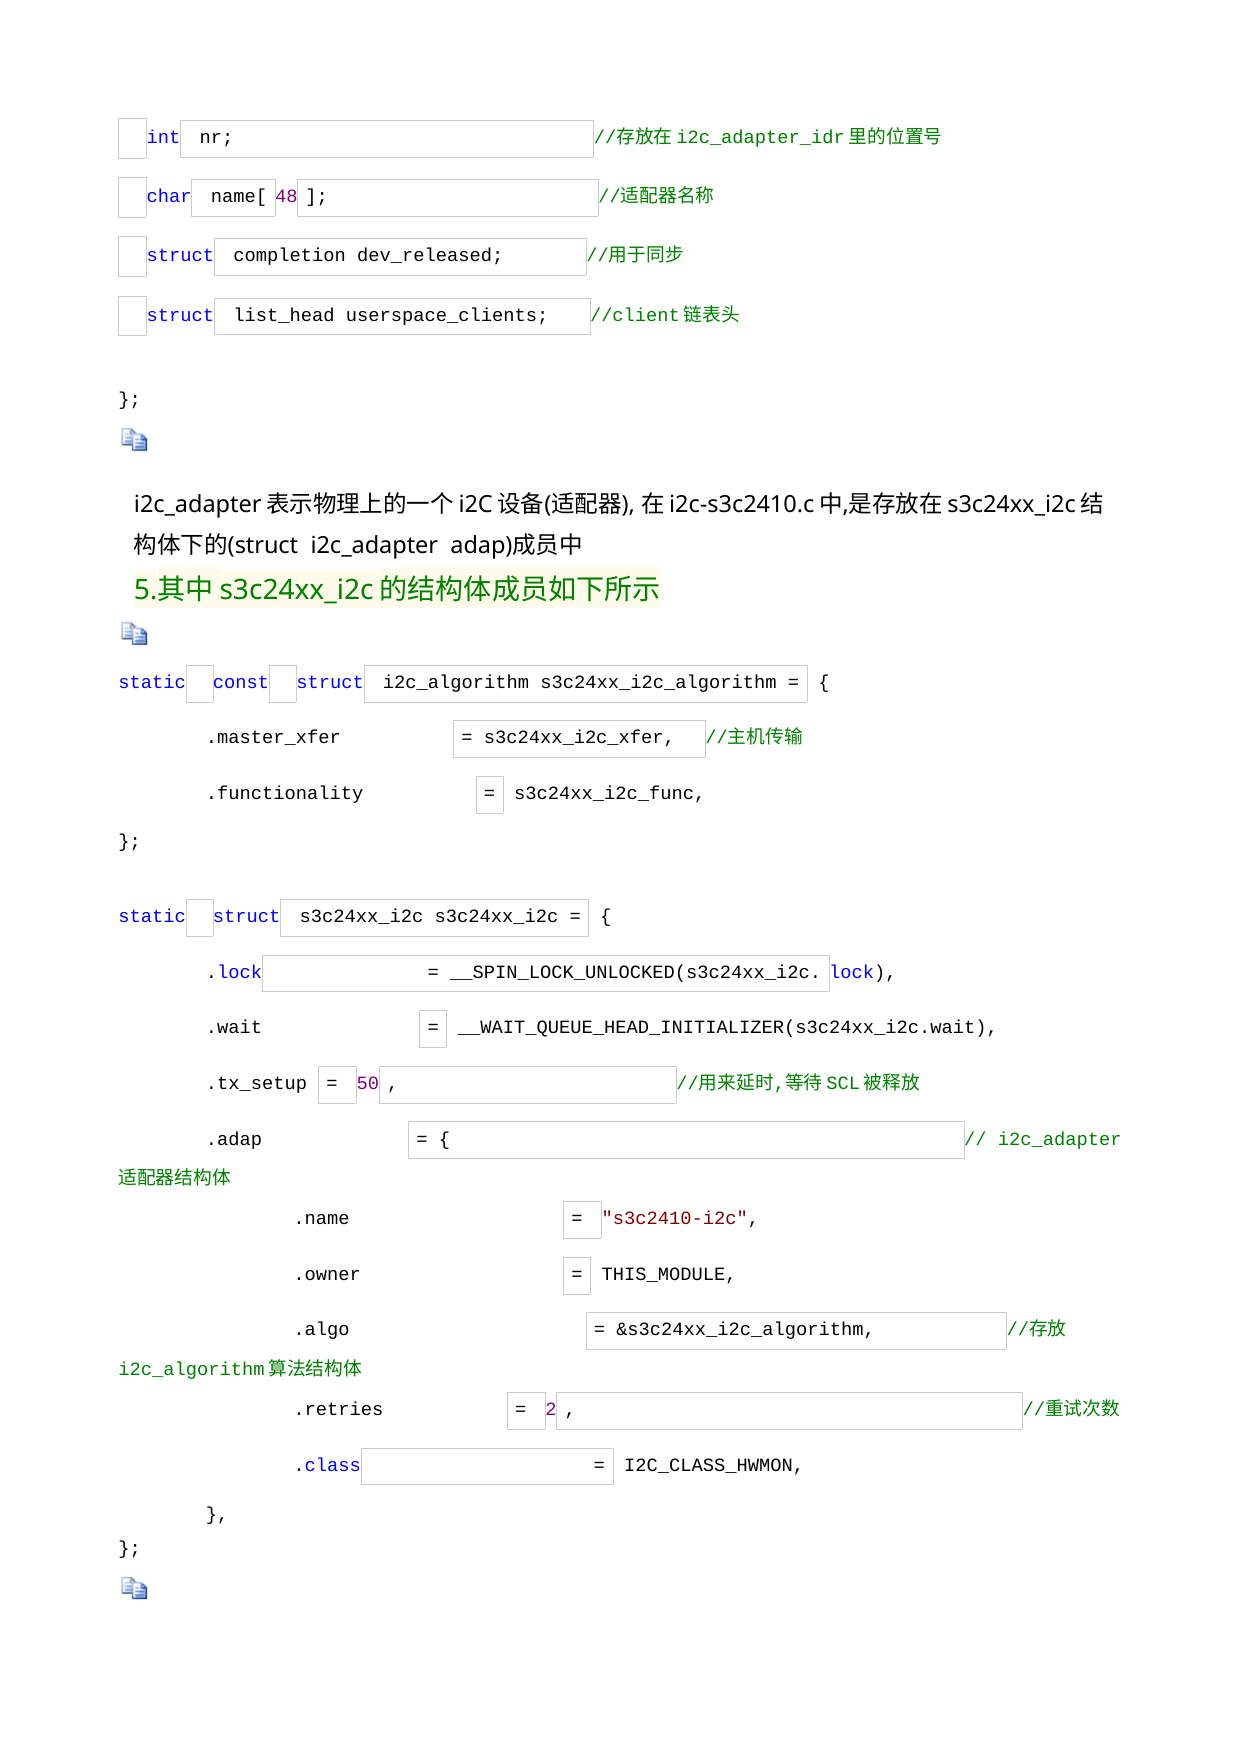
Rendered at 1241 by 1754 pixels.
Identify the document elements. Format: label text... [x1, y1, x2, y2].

text 2 [546, 1392, 556, 1429]
text [119, 297, 146, 335]
text 5.其中s3c24xx_i2c的结构体成员如下所示 [134, 567, 1106, 608]
text .tx_setup [118, 1066, 318, 1103]
text "s3c2410-i2c", [602, 1201, 1122, 1238]
text I2C_CLASS_HWMON, [614, 1447, 1122, 1484]
text struct [214, 899, 280, 936]
text .class = [118, 1447, 613, 1484]
text .name [118, 1201, 563, 1238]
text __WAIT_QUEUE_HEAD_INITIALIZER(s3c24xx_i2c.wait), [447, 1010, 1122, 1047]
text 50 [357, 1066, 379, 1103]
text }, [118, 1503, 1122, 1527]
text = [564, 1202, 601, 1238]
text [119, 178, 146, 217]
text char name[48]; //适配器名称 [147, 177, 1122, 217]
picture [118, 616, 153, 651]
text }; [118, 390, 1122, 411]
text i2c_adapter表示物理上的一个i2C设备(适配器), 在i2c-s3c2410.c中,是存放在s3c24xx_i2c结构体下的(struct i2c_adapter adap)成员中 [134, 485, 1106, 560]
text static [118, 899, 186, 936]
text { [589, 899, 1122, 936]
text s3c24xx_i2c_func, [504, 776, 1122, 813]
text static [118, 665, 186, 702]
text = [508, 1393, 545, 1429]
text .retries [118, 1392, 507, 1429]
text }; [118, 832, 1122, 853]
text //用来延时,等待SCL被释放 [677, 1066, 1122, 1103]
text .master_xfer [118, 720, 453, 757]
text .functionality [118, 776, 476, 813]
text .adap = { // i2c_adapter适配器结构体 [118, 1121, 1122, 1190]
text i2c_algorithm s3c24xx_i2c_algorithm = [365, 666, 807, 702]
text [119, 119, 146, 158]
text struct list_head userspace_clients; //client链表头 [147, 296, 1122, 335]
text const [214, 665, 269, 702]
text lock), [830, 954, 1122, 992]
text [119, 237, 146, 276]
text .owner [118, 1257, 563, 1294]
text struct [297, 665, 364, 702]
picture [118, 422, 153, 457]
text { [808, 665, 1122, 702]
text .lock = __SPIN_LOCK_UNLOCKED(s3c24xx_i2c. [118, 954, 829, 992]
text THIS_MODULE, [591, 1257, 1122, 1294]
text = [420, 1011, 446, 1047]
text //重试次数 [1023, 1392, 1122, 1429]
text int nr; //存放在i2c_adapter_idr里的位置号 [147, 118, 1122, 158]
text }; [118, 1538, 1122, 1560]
text = [319, 1067, 356, 1103]
picture [118, 1570, 153, 1605]
text , [380, 1067, 676, 1103]
text struct completion dev_released; //用于同步 [147, 236, 1122, 276]
text , [557, 1393, 1022, 1429]
text = [564, 1258, 590, 1294]
text //主机传输 [706, 720, 1122, 757]
text s3c24xx_i2c s3c24xx_i2c = [281, 900, 588, 936]
text = s3c24xx_i2c_xfer, [454, 721, 705, 757]
text = [477, 777, 503, 813]
text .algo = &s3c24xx_i2c_algorithm, //存放i2c_algorithm算法结构体 [118, 1312, 1122, 1381]
text [187, 900, 213, 936]
text .wait [118, 1010, 419, 1047]
